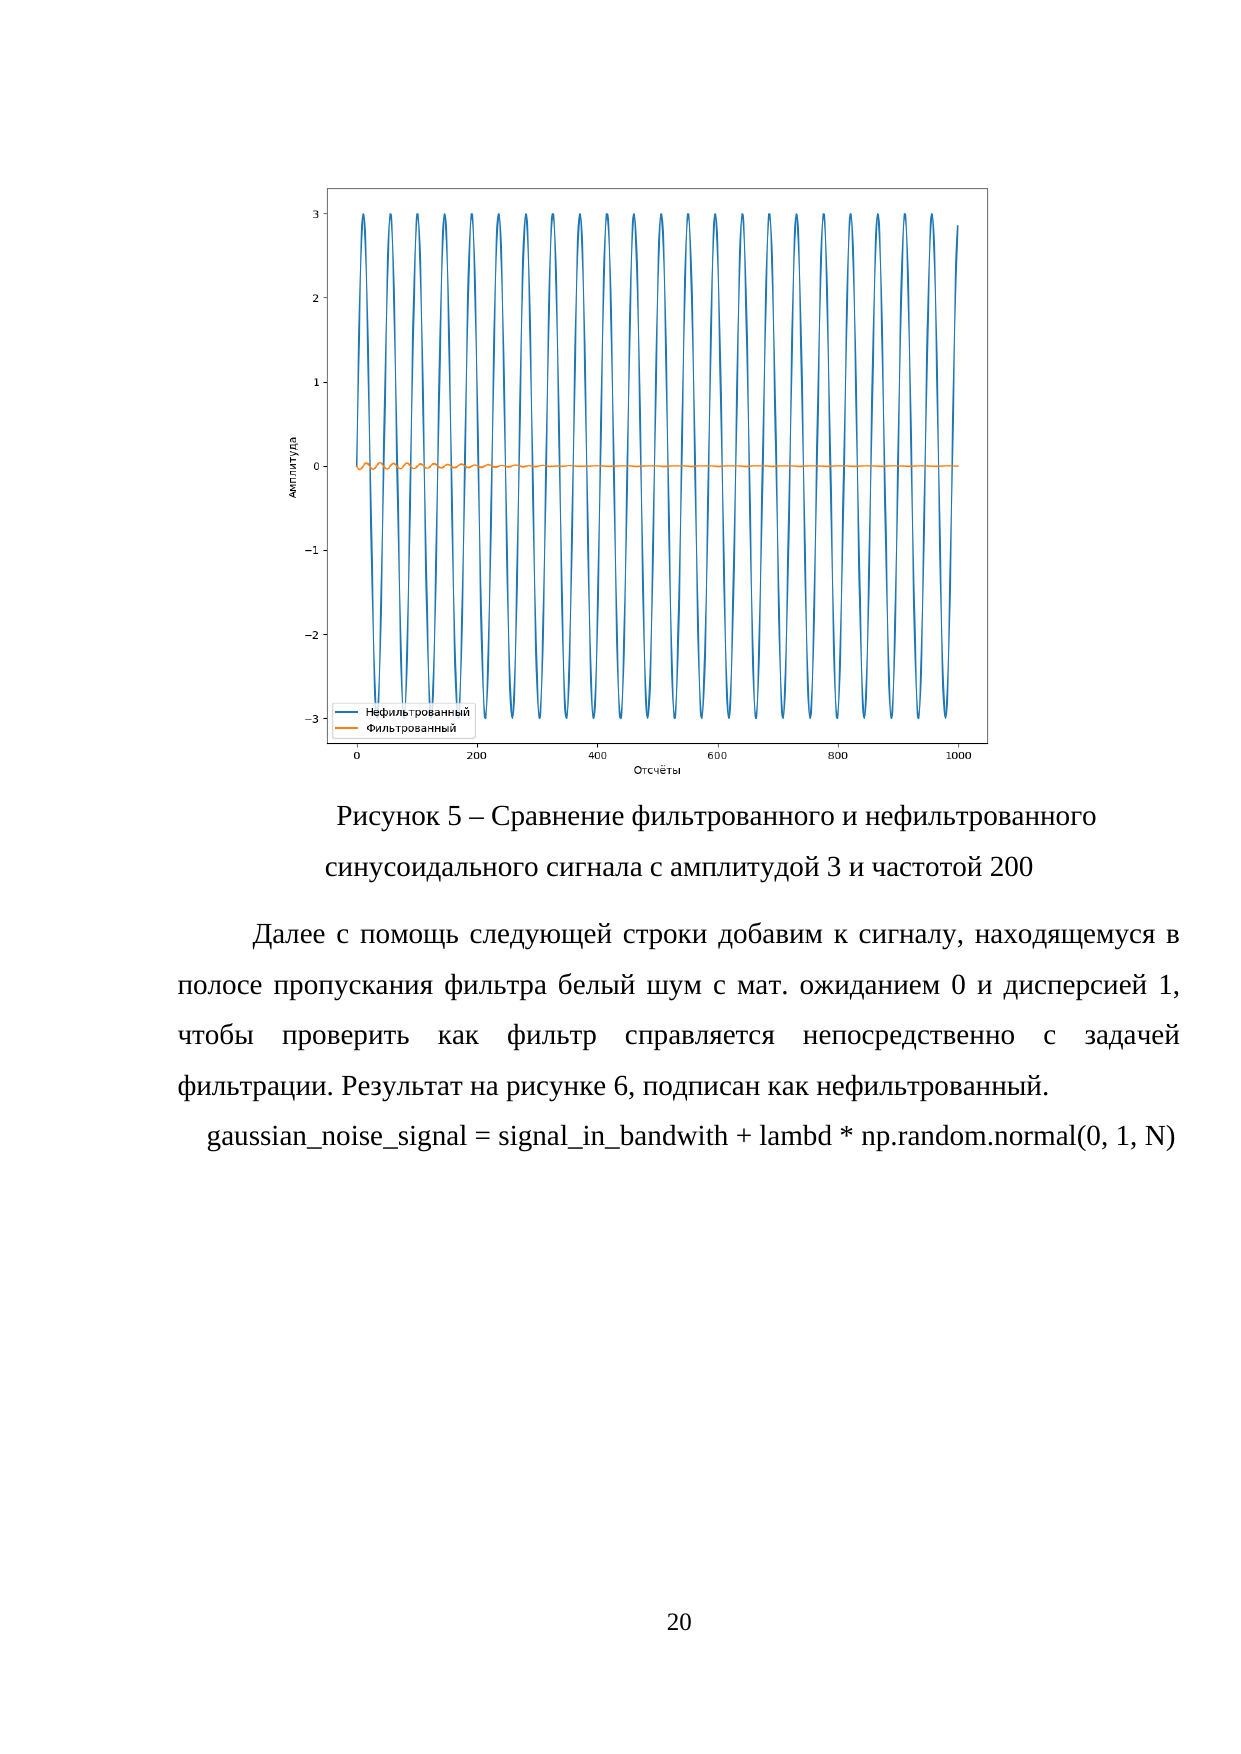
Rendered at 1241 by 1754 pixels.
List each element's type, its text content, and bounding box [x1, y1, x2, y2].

text gaussian_noise_signal = signal_in_bandwith + lambd * np.random.normal(0, 1, N) [177, 1118, 1181, 1151]
picture [273, 143, 1026, 794]
text Рисунок 5 – Сравнение фильтрованного и нефильтрованного синусоидального сигнала с амплитудой 3 и частотой 200 [177, 798, 1181, 882]
text Далее с помощь следующей строки добавим к сигналу, находящемуся в полосе пропускания фильтра белый шум с мат. ожиданием 0 и дисперсией 1, чтобы проверить как фильтр справляется непосредственно с задачей фильтрации. Результат на рисунке 6, подписан как нефильтрованный. [177, 917, 1181, 1101]
